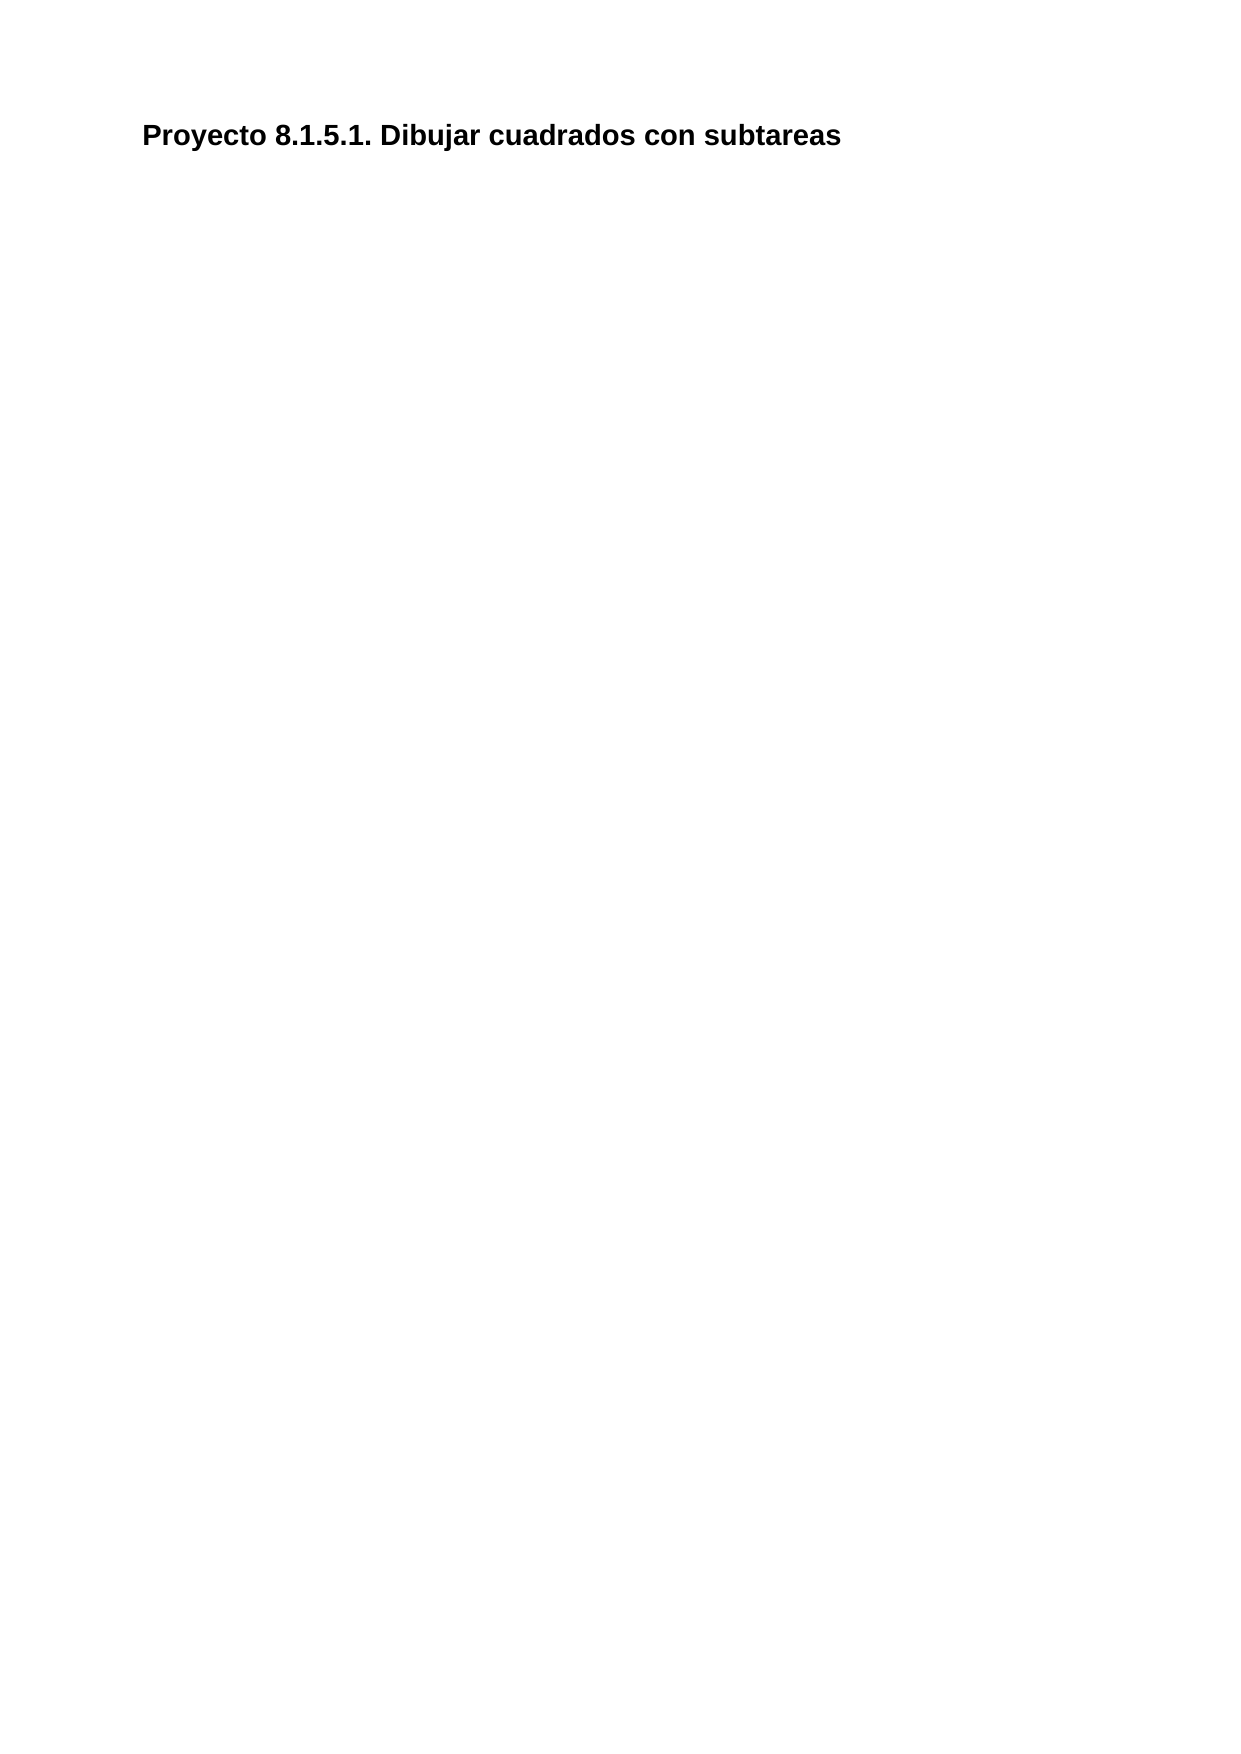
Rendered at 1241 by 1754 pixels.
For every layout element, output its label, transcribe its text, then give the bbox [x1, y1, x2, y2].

text Proyecto 8.1.5.1. Dibujar cuadrados con subtareas [142, 118, 1087, 152]
